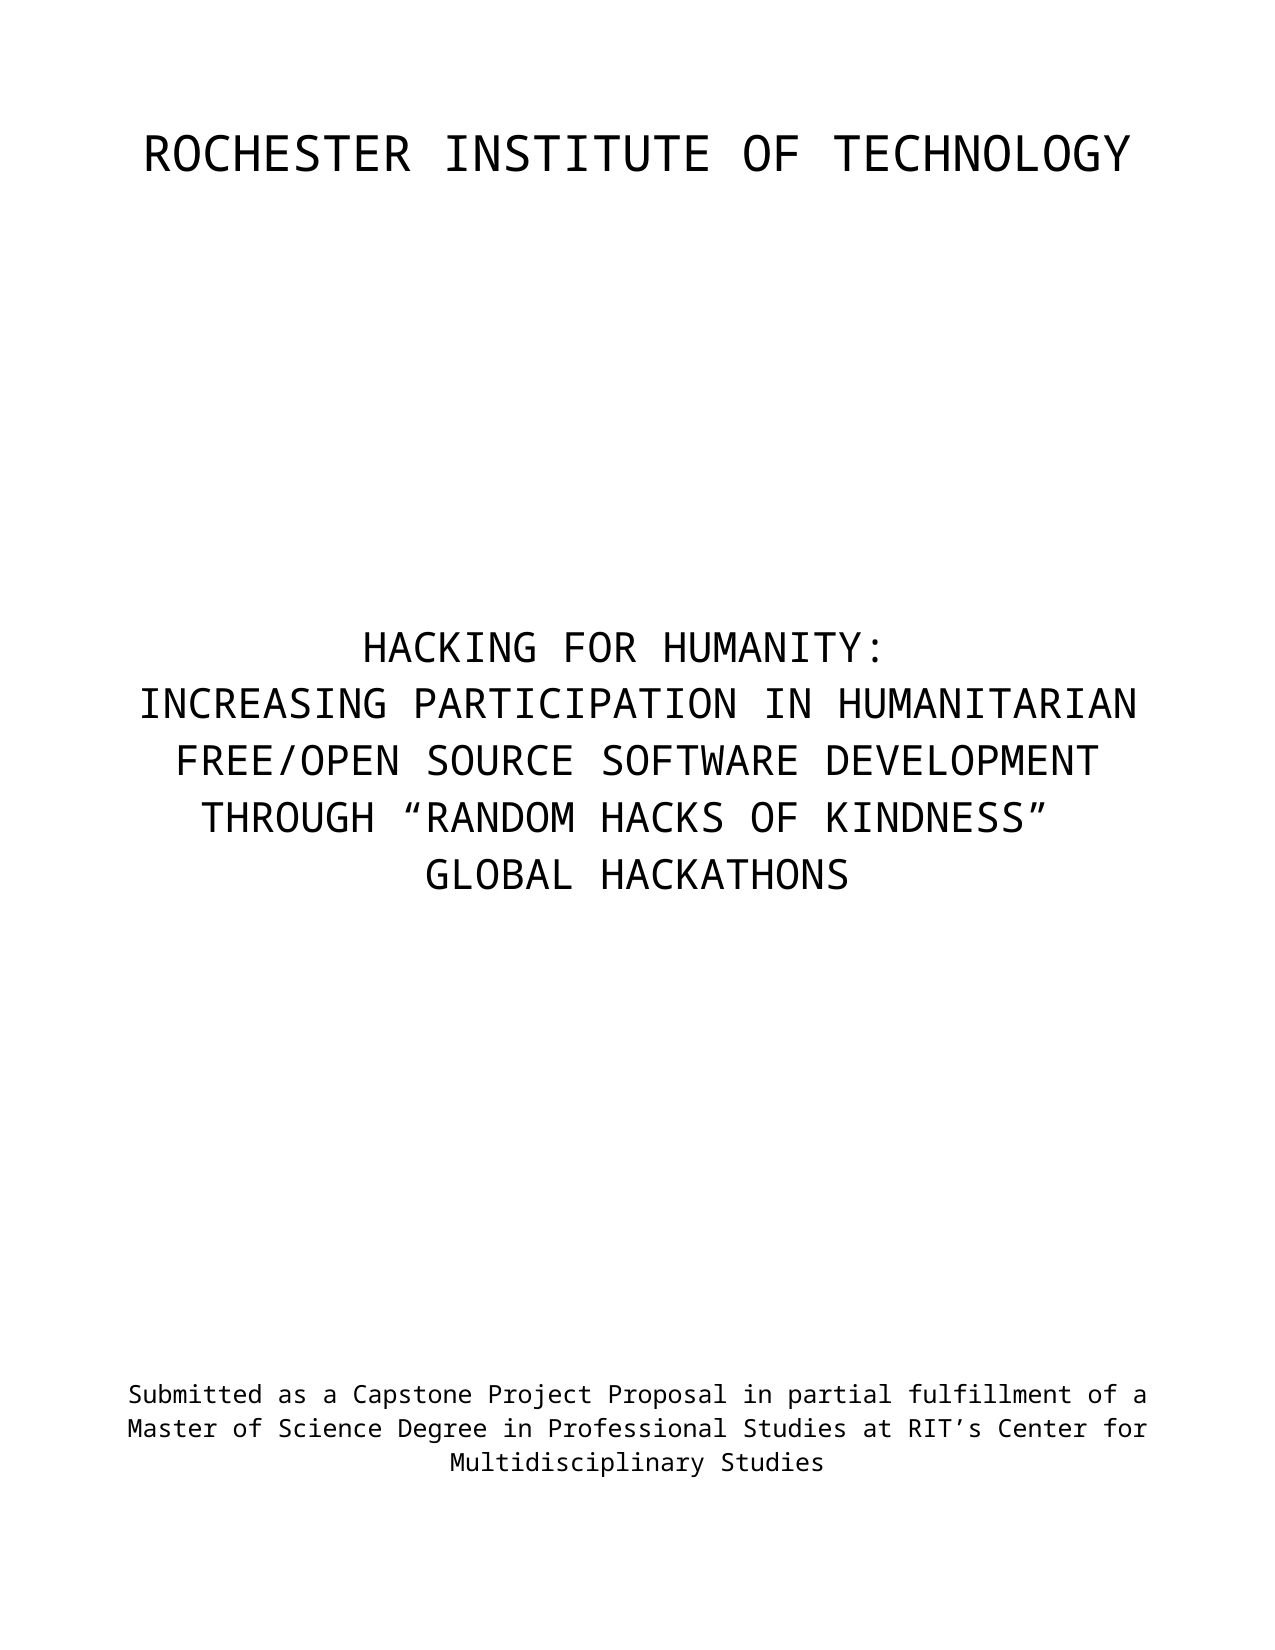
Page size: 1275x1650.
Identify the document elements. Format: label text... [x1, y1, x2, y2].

text INCREASING PARTICIPATION IN HUMANITARIAN FREE/OPEN SOURCE SOFTWARE DEVELOPMENT THROUGH “RANDOM HACKS OF KINDNESS” [118, 674, 1157, 844]
text GLOBAL HACKATHONS [118, 844, 1157, 901]
text ROCHESTER INSTITUTE OF TECHNOLOGY [118, 118, 1157, 186]
text HACKING FOR HUMANITY: [118, 617, 1157, 674]
text Submitted as a Capstone Project Proposal in partial fulfillment of a Master of Science Degree in Professional Studies at RIT’s Center for Multidisciplinary Studies [118, 1377, 1157, 1479]
